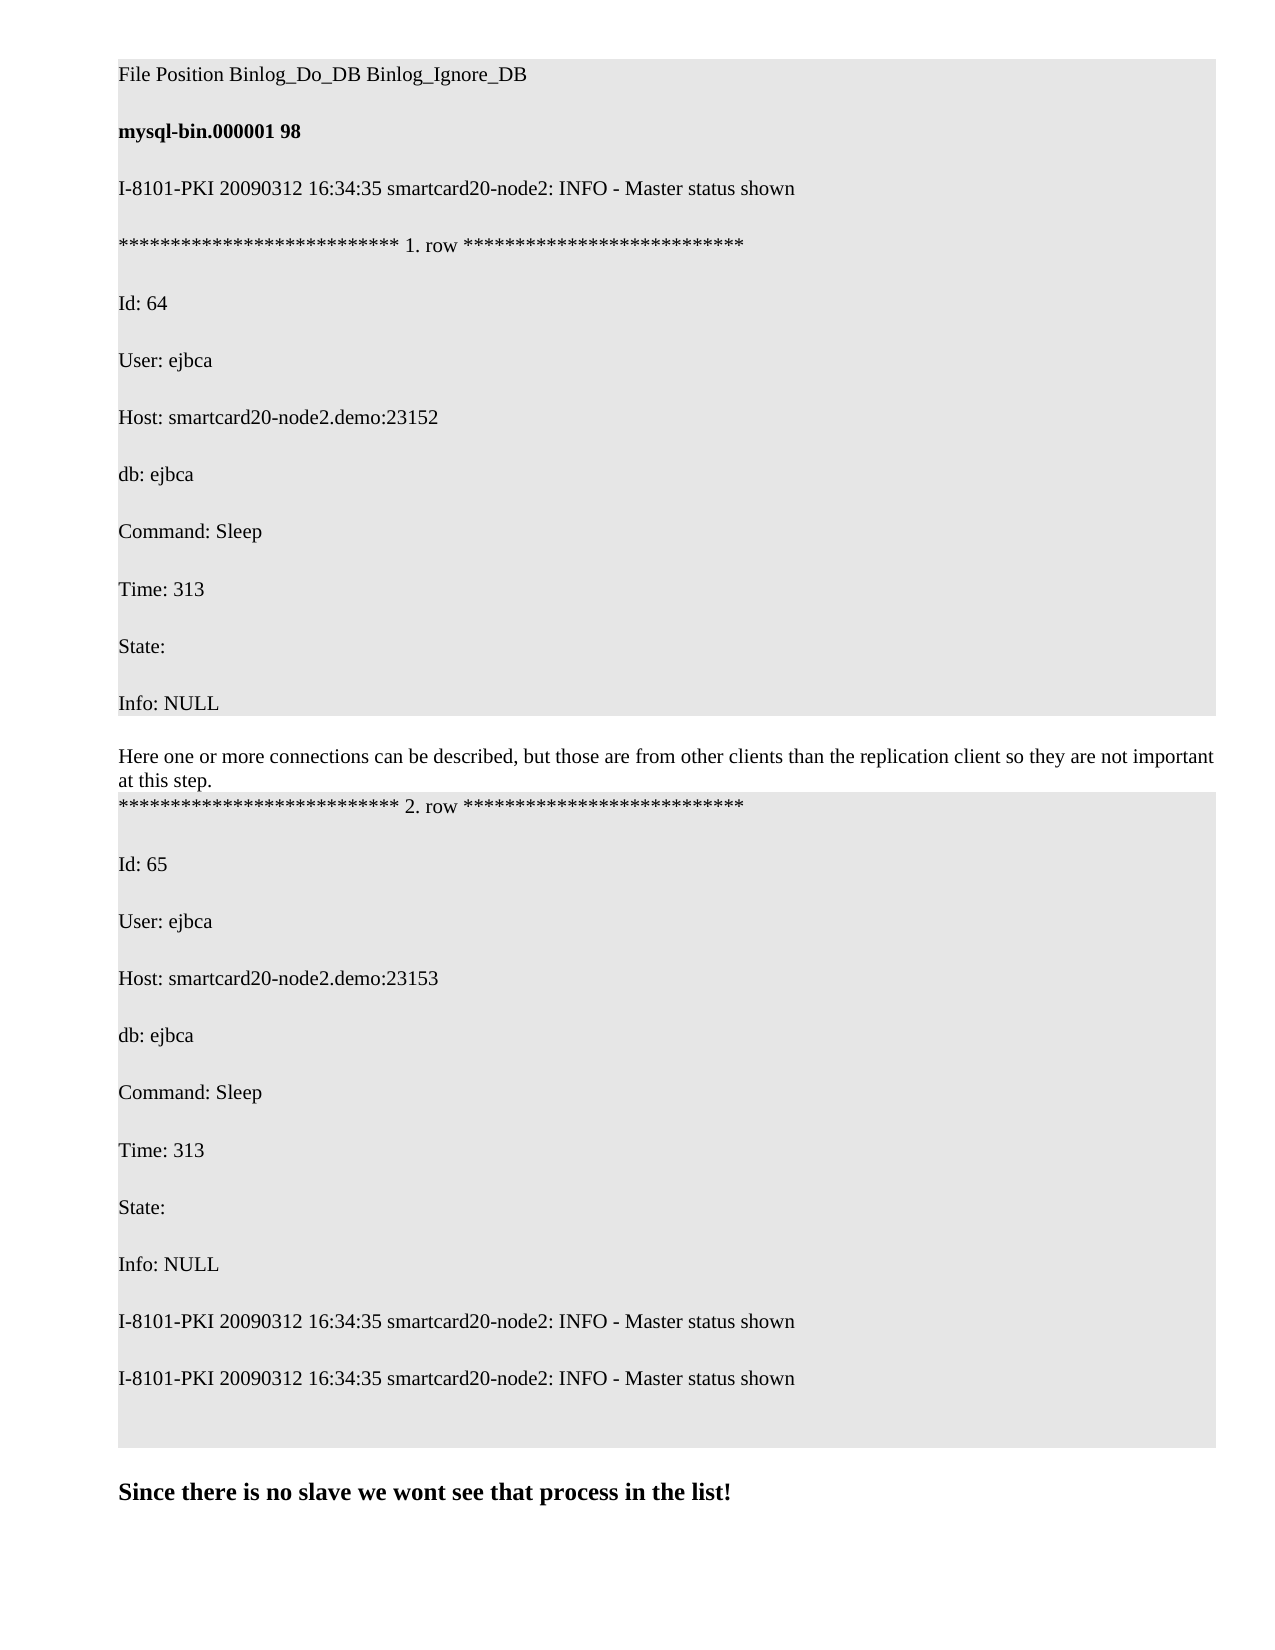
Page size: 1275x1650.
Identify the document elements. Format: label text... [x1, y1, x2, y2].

text db: ejbca [118, 1020, 1216, 1048]
text State: [118, 1192, 1216, 1219]
text File Position Binlog_Do_DB Binlog_Ignore_DB [118, 59, 1216, 87]
text Info: NULL [118, 1249, 1216, 1277]
text Id: 64 [118, 288, 1216, 316]
text Command: Sleep [118, 517, 1216, 544]
text Here one or more connections can be described, but those are from other clients than the replication client so they are not important at this step. [118, 745, 1216, 792]
text Since there is no slave we wont see that process in the list! [118, 1478, 1216, 1506]
text Host: smartcard20-node2.demo:23152 [118, 402, 1216, 430]
text db: ejbca [118, 459, 1216, 487]
text Id: 65 [118, 849, 1216, 876]
text Time: 313 [118, 1135, 1216, 1162]
text *************************** 1. row *************************** [118, 231, 1216, 258]
text Info: NULL [118, 688, 1216, 716]
text *************************** 2. row *************************** [118, 792, 1216, 819]
text I-8101-PKI 20090312 16:34:35 smartcard20-node2: INFO - Master status shown [118, 1363, 1216, 1391]
text Time: 313 [118, 574, 1216, 601]
text State: [118, 631, 1216, 659]
text User: ejbca [118, 906, 1216, 934]
text User: ejbca [118, 345, 1216, 373]
text Command: Sleep [118, 1077, 1216, 1105]
text mysql-bin.000001 98 [118, 116, 1216, 144]
text Host: smartcard20-node2.demo:23153 [118, 963, 1216, 991]
text I-8101-PKI 20090312 16:34:35 smartcard20-node2: INFO - Master status shown [118, 173, 1216, 201]
text I-8101-PKI 20090312 16:34:35 smartcard20-node2: INFO - Master status shown [118, 1306, 1216, 1334]
